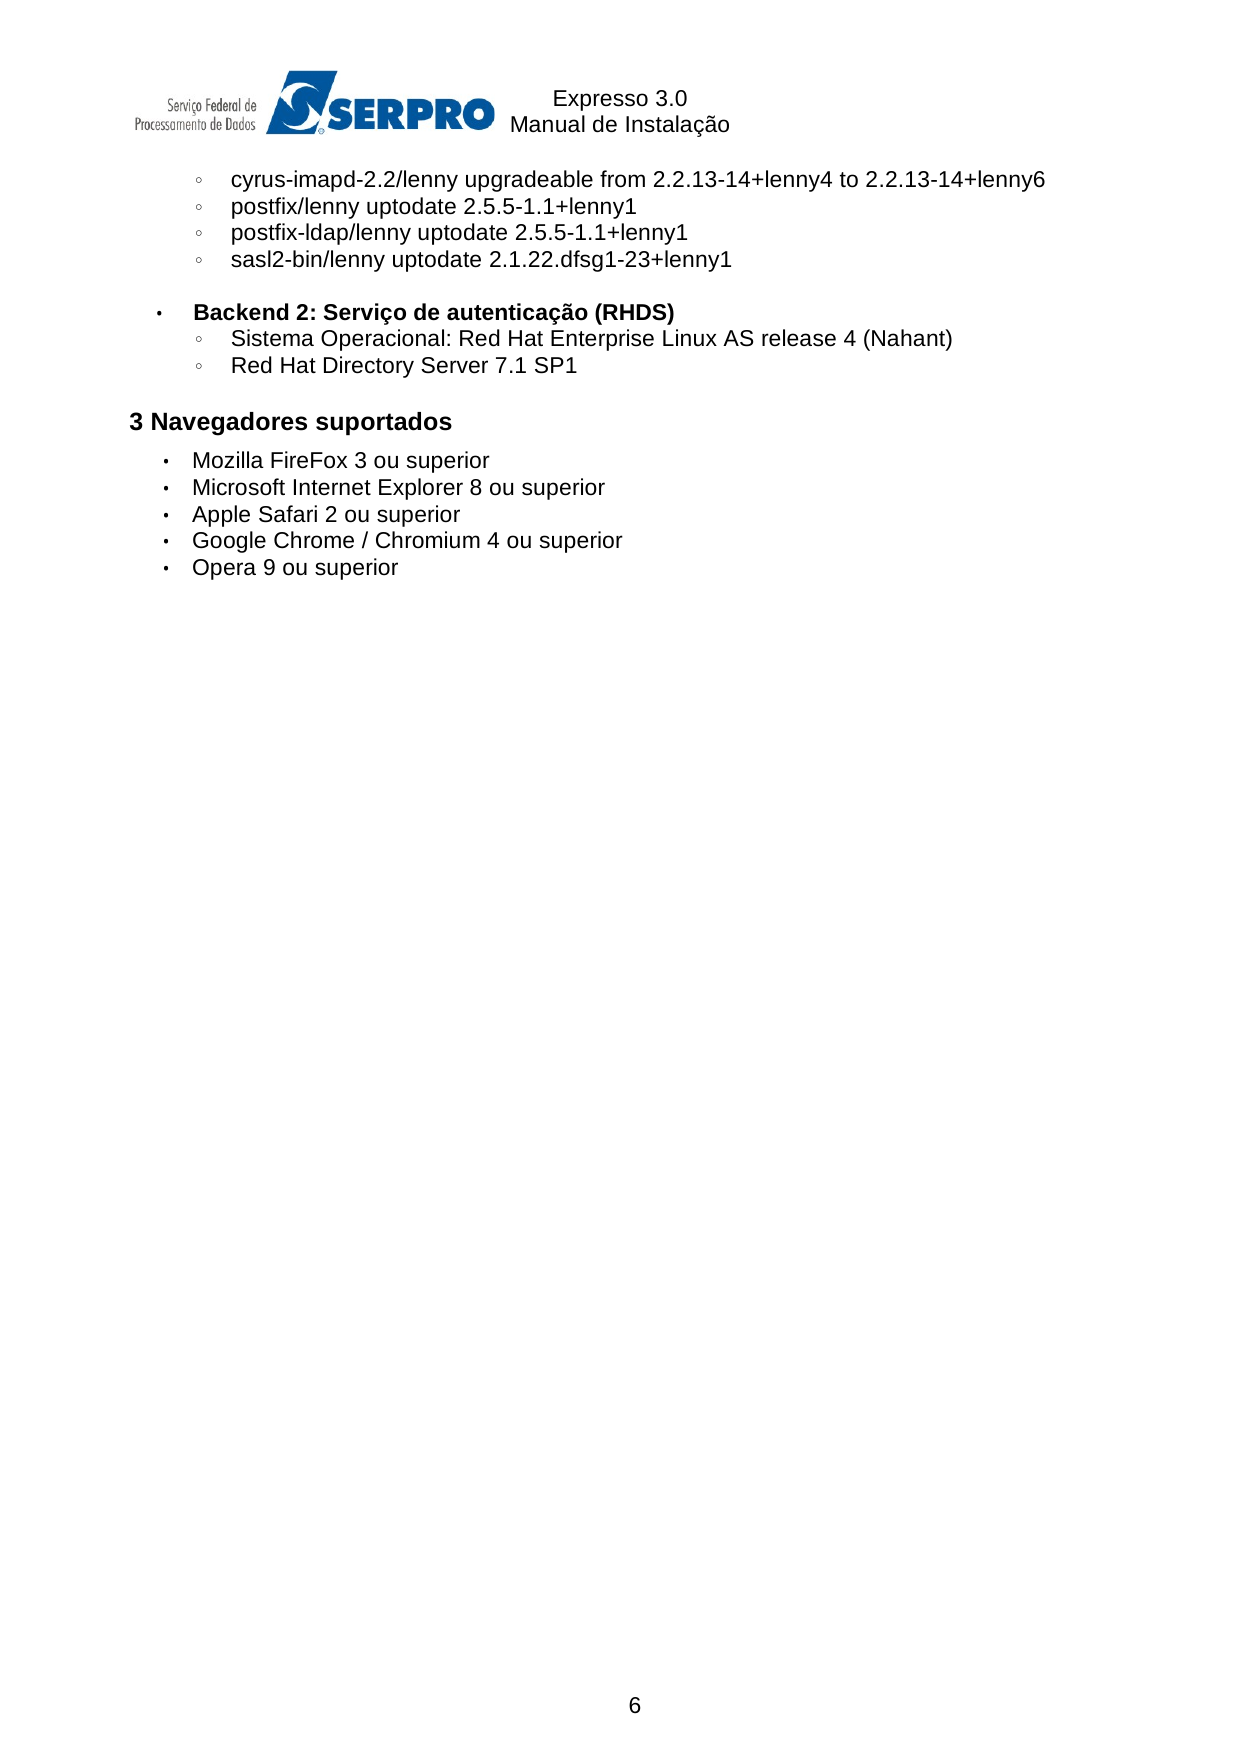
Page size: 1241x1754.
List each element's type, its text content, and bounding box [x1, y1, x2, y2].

picture [135, 70, 495, 135]
list Sistema Operacional: Red Hat Enterprise Linux AS release 4 (Nahant) [193, 326, 1152, 352]
list Opera 9 ou superior [162, 554, 1152, 581]
list sasl2-bin/lenny uptodate 2.1.22.dfsg1-23+lenny1 [193, 246, 1152, 273]
list Mozilla FireFox 3 ou superior [162, 448, 1152, 474]
list postfix-ldap/lenny uptodate 2.5.5-1.1+lenny1 [193, 220, 1152, 246]
list Apple Safari 2 ou superior [162, 501, 1152, 528]
list postfix/lenny uptodate 2.5.5-1.1+lenny1 [193, 193, 1152, 220]
list cyrus-imapd-2.2/lenny upgradeable from 2.2.13-14+lenny4 to 2.2.13-14+lenny6 [193, 167, 1152, 193]
subtitle Navegadores suportados [122, 408, 1152, 436]
list Google Chrome / Chromium 4 ou superior [162, 528, 1152, 554]
list Red Hat Directory Server 7.1 SP1 [193, 352, 1152, 379]
list Backend 2: Serviço de autenticação (RHDS) [156, 299, 1152, 326]
list Microsoft Internet Explorer 8 ou superior [162, 474, 1152, 501]
